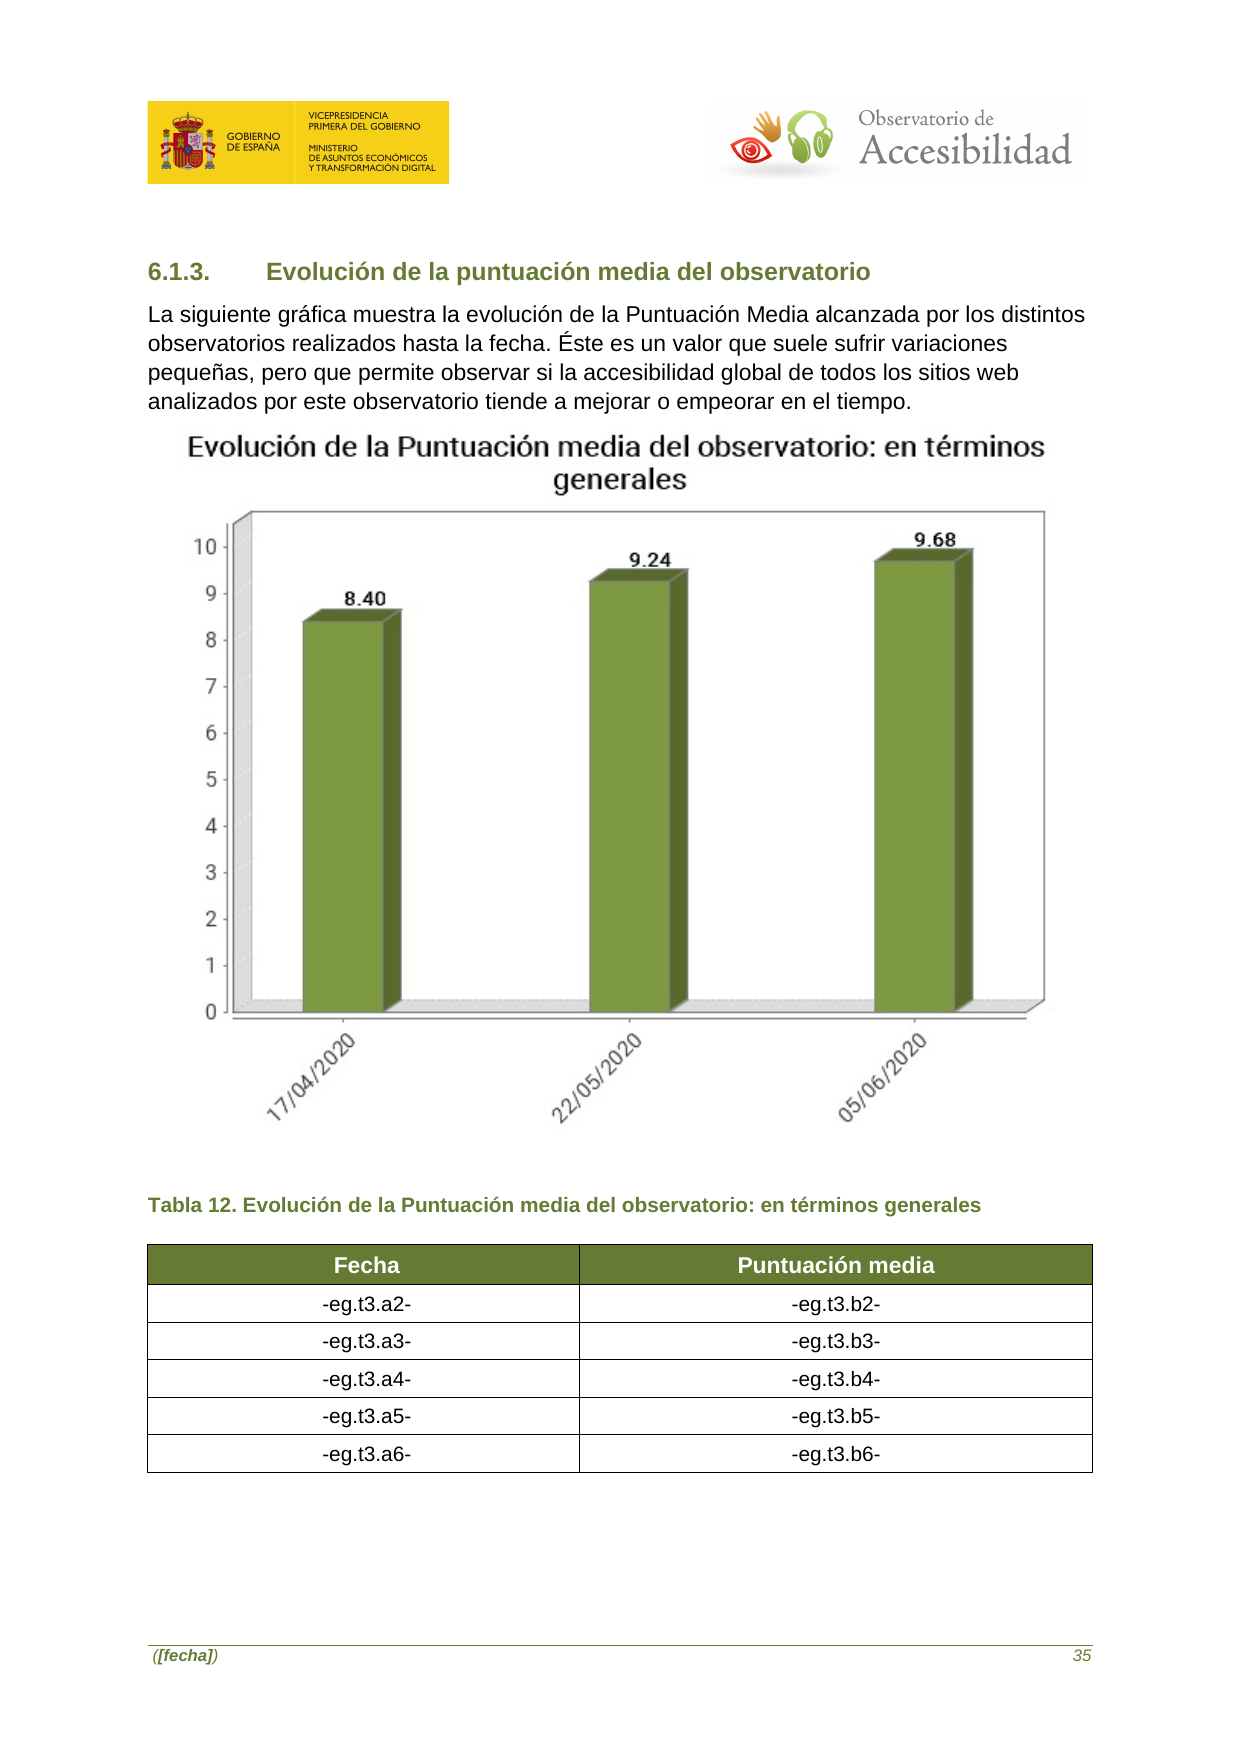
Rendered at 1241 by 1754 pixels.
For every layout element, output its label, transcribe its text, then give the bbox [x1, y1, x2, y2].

table_cell -eg.t3.a6- [148, 1435, 579, 1472]
picture [710, 101, 1086, 184]
picture [147, 101, 450, 184]
table_cell -eg.t3.b2- [580, 1285, 1092, 1322]
table_cell -eg.t3.a2- [148, 1285, 579, 1322]
table_cell -eg.t3.a5- [148, 1398, 579, 1434]
subtitle Evolución de la puntuación media del observatorio [148, 257, 1092, 286]
text La siguiente gráfica muestra la evolución de la Puntuación Media alcanzada por los distintos observatorios realizados hasta la fecha. Éste es un valor que suele sufrir variaciones pequeñas, pero que permite observar si la accesibilidad global de todos los sitios web analizados por este observatorio tiende a mejorar o empeorar en el tiempo. [148, 301, 1092, 414]
table_header Puntuación media [580, 1245, 1092, 1284]
table_cell -eg.t3.b4- [580, 1360, 1092, 1397]
table_cell -eg.t3.b6- [580, 1435, 1092, 1472]
text Tabla 12. Evolución de la Puntuación media del observatorio: en términos generales [148, 1193, 1092, 1217]
table_cell -eg.t3.a3- [148, 1323, 579, 1359]
table_cell -eg.t3.b3- [580, 1323, 1092, 1359]
picture [178, 429, 1062, 1139]
table_cell -eg.t3.b5- [580, 1398, 1092, 1434]
table_header Fecha [148, 1245, 579, 1284]
table_cell -eg.t3.a4- [148, 1360, 579, 1397]
